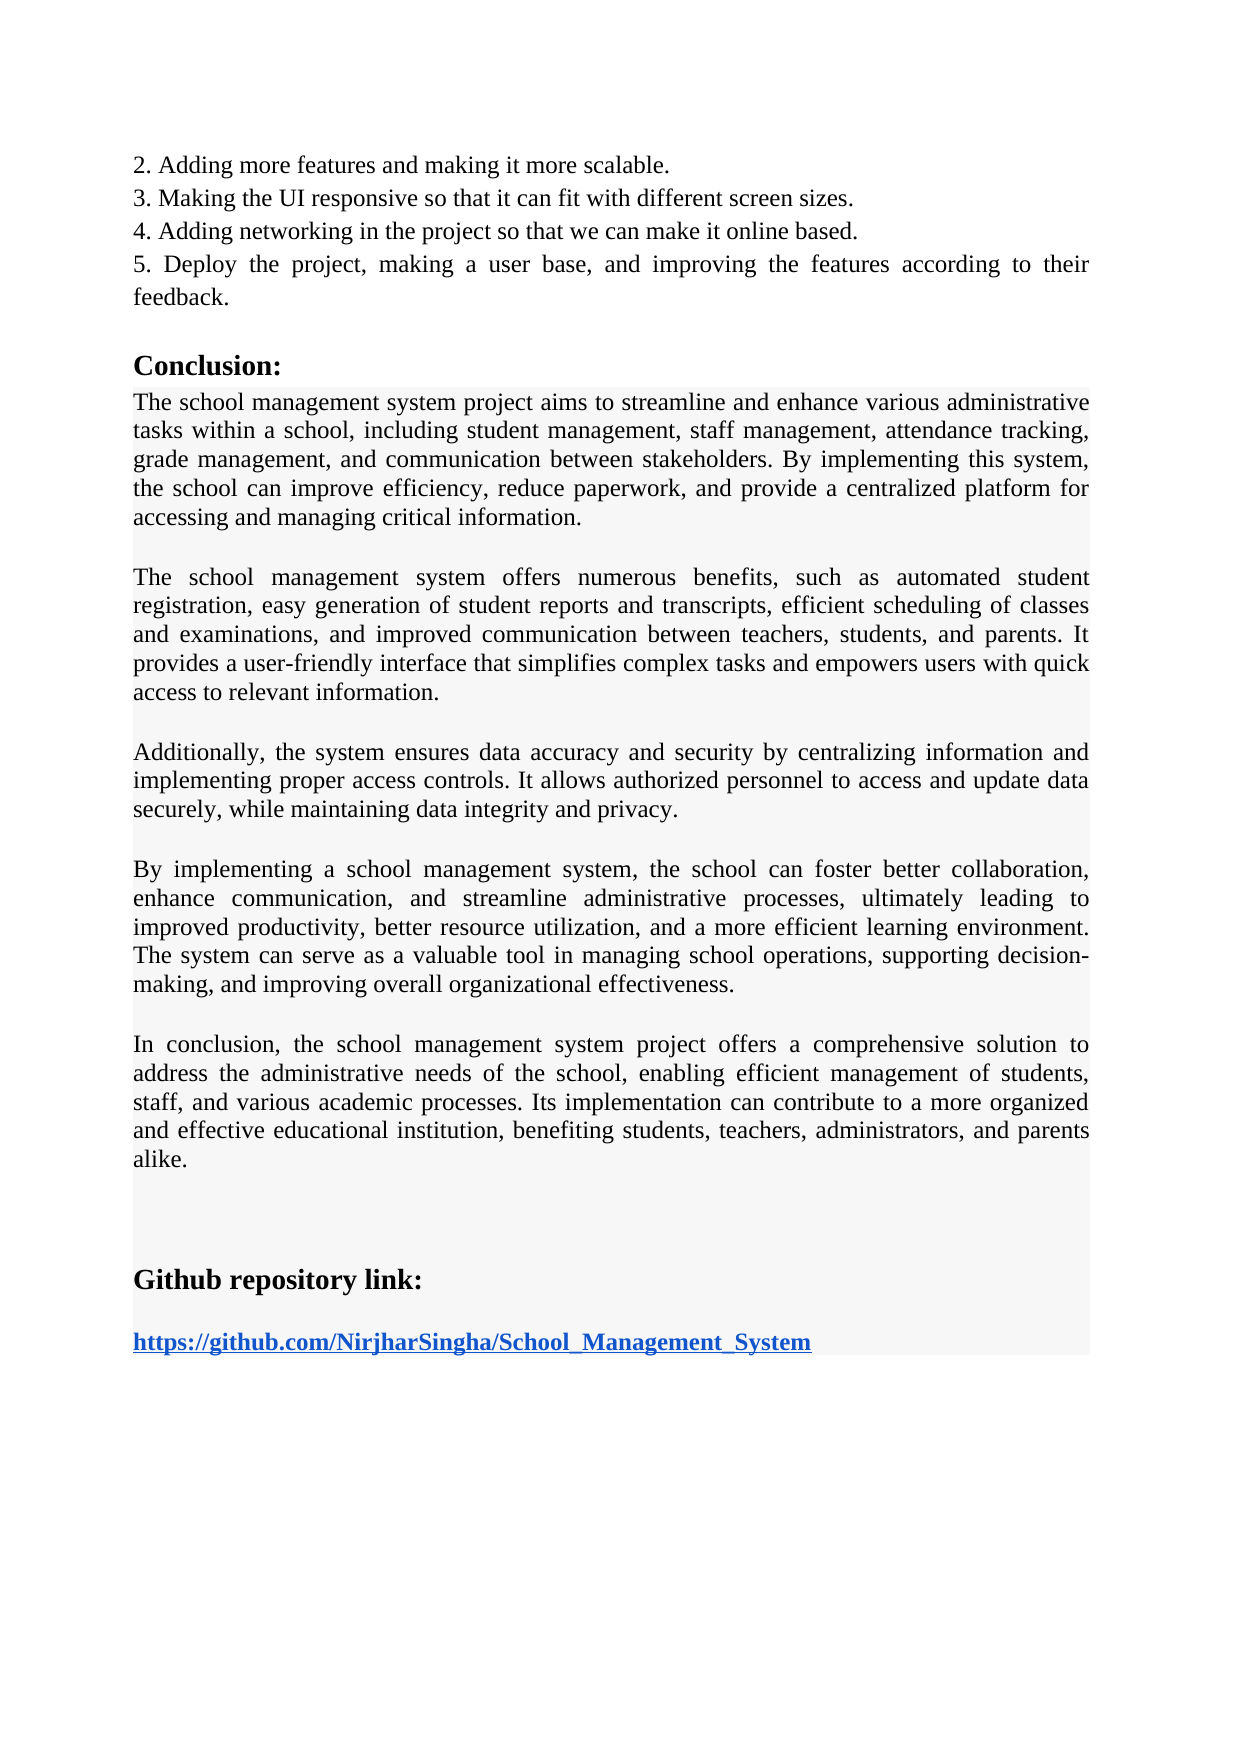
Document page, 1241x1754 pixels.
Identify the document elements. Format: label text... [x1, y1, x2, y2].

text Github repository link: [133, 1262, 1090, 1295]
text The school management system offers numerous benefits, such as automated student registration, easy generation of student reports and transcripts, efficient scheduling of classes and examinations, and improved communication between teachers, students, and parents. It provides a user-friendly interface that simplifies complex tasks and empowers users with quick access to relevant information. [133, 562, 1090, 705]
text In conclusion, the school management system project offers a comprehensive solution to address the administrative needs of the school, enabling efficient management of students, staff, and various academic processes. Its implementation can contribute to a more organized and effective educational institution, benefiting students, teachers, administrators, and parents alike. [133, 1029, 1090, 1173]
text The school management system project aims to streamline and enhance various administrative tasks within a school, including student management, staff management, attendance tracking, grade management, and communication between stakeholders. By implementing this system, the school can improve efficiency, reduce paperwork, and provide a centralized platform for accessing and managing critical information. [133, 387, 1090, 530]
text 3. Making the UI responsive so that it can fit with different screen sizes. [133, 183, 1090, 212]
text 2. Adding more features and making it more scalable. [133, 150, 1090, 179]
text By implementing a school management system, the school can foster better collaboration, enhance communication, and streamline administrative processes, ultimately leading to improved productivity, better resource utilization, and a more efficient learning environment. The system can serve as a valuable tool in managing school operations, supporting decision-making, and improving overall organizational effectiveness. [133, 854, 1090, 998]
text Additionally, the system ensures data accuracy and security by centralizing information and implementing proper access controls. It allows authorized personnel to access and update data securely, while maintaining data integrity and privacy. [133, 737, 1090, 823]
text 5. Deploy the project, making a user base, and improving the features according to their feedback. [133, 249, 1090, 311]
text 4. Adding networking in the project so that we can make it online based. [133, 216, 1090, 245]
text https://github.com/NirjharSingha/School_Management_System [133, 1327, 1090, 1355]
text Conclusion: [133, 348, 1090, 382]
